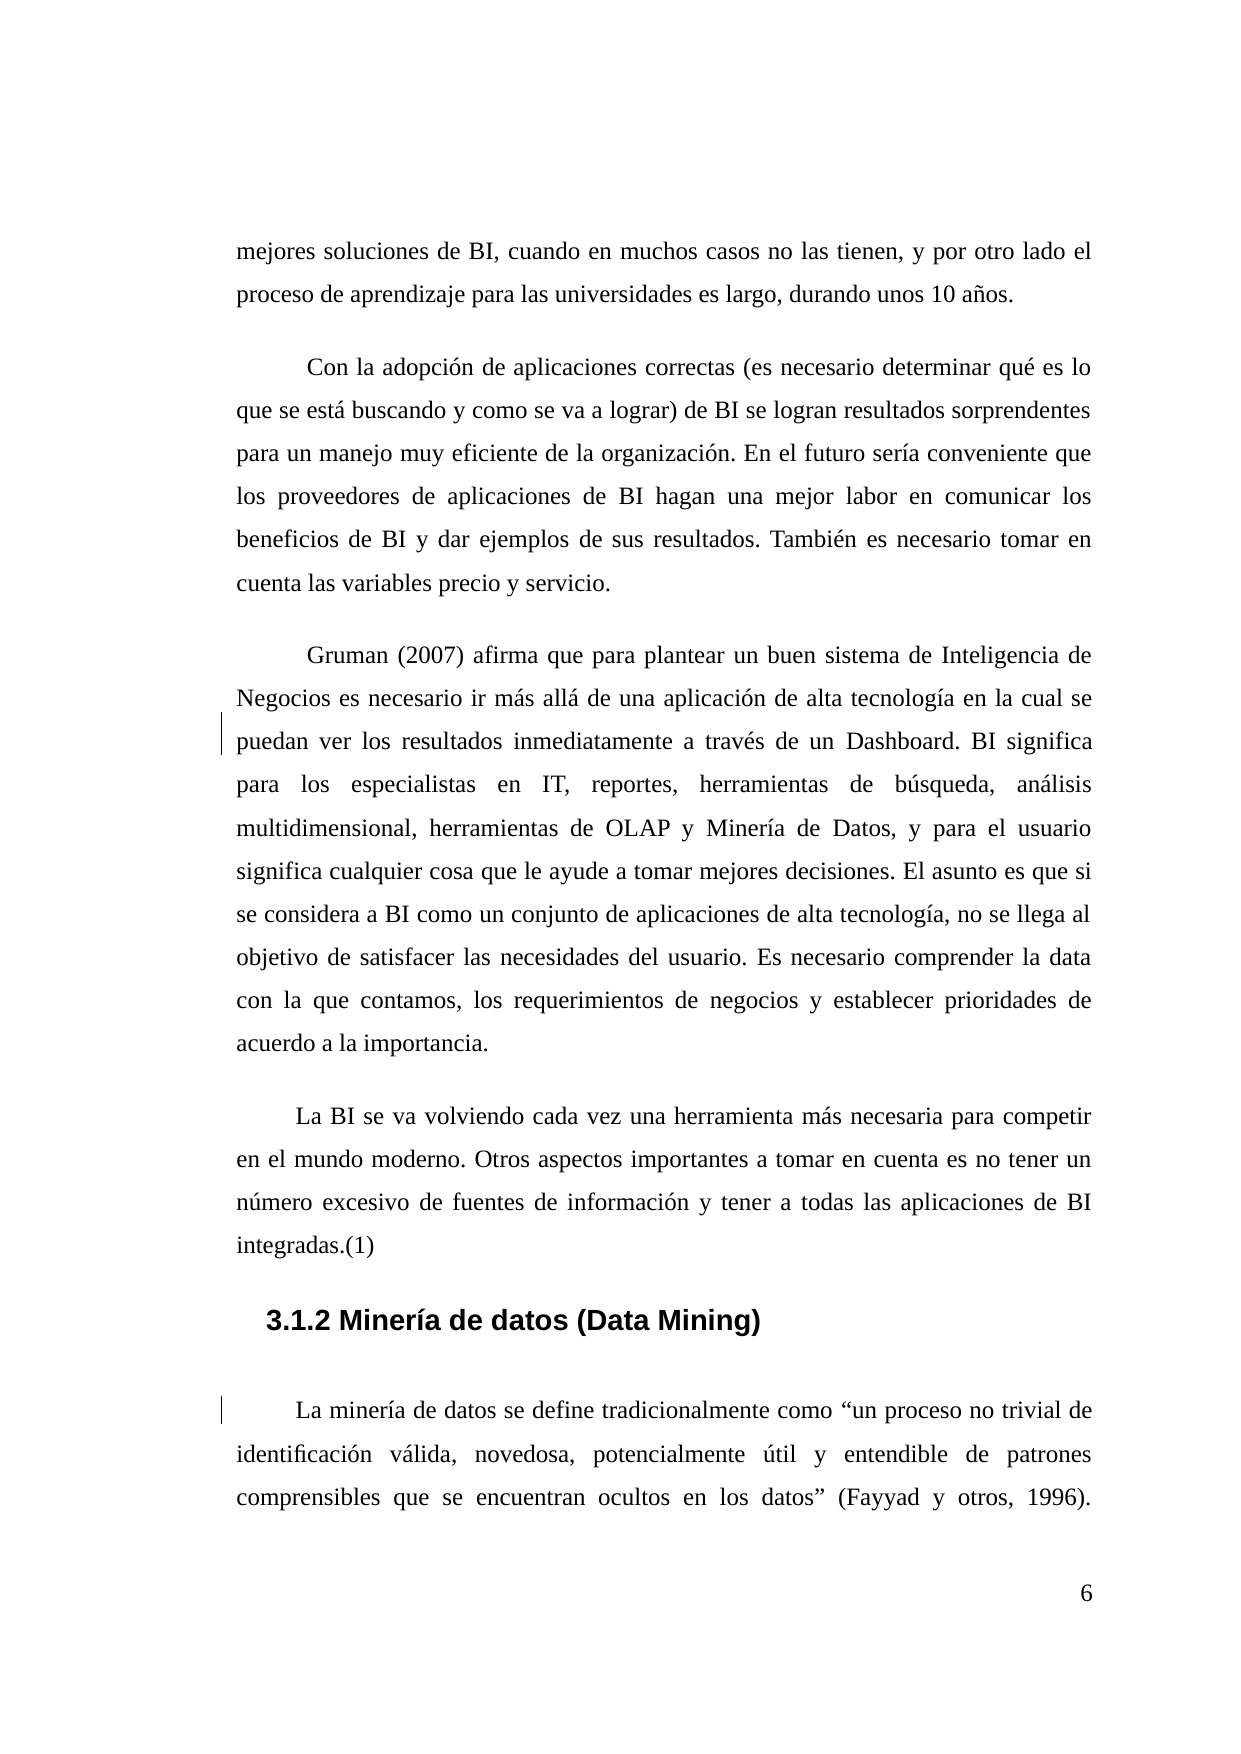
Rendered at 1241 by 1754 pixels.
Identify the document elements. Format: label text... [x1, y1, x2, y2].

text Con la adopción de aplicaciones correctas (es necesario determinar qué es lo que se está buscando y como se va a lograr) de BI se logran resultados sorprendentes para un manejo muy eficiente de la organización. En el futuro sería conveniente que los proveedores de aplicaciones de BI hagan una mejor labor en comunicar los beneficios de BI y dar ejemplos de sus resultados. También es necesario tomar en cuenta las variables precio y servicio. [236, 352, 1093, 596]
text mejores soluciones de BI, cuando en muchos casos no las tienen, y por otro lado el proceso de aprendizaje para las universidades es largo, durando unos 10 años. [236, 236, 1093, 308]
subtitle 3.1.2 Minería de datos (Data Mining) [236, 1303, 1093, 1336]
text Gruman (2007) afirma que para plantear un buen sistema de Inteligencia de Negocios es necesario ir más allá de una aplicación de alta tecnología en la cual se puedan ver los resultados inmediatamente a través de un Dashboard. BI significa para los especialistas en IT, reportes, herramientas de búsqueda, análisis multidimensional, herramientas de OLAP y Minería de Datos, y para el usuario significa cualquier cosa que le ayude a tomar mejores decisiones. El asunto es que si se considera a BI como un conjunto de aplicaciones de alta tecnología, no se llega al objetivo de satisfacer las necesidades del usuario. Es necesario comprender la data con la que contamos, los requerimientos de negocios y establecer prioridades de acuerdo a la importancia. [236, 640, 1093, 1057]
text La BI se va volviendo cada vez una herramienta más necesaria para competir en el mundo moderno. Otros aspectos importantes a tomar en cuenta es no tener un número excesivo de fuentes de información y tener a todas las aplicaciones de BI integradas.(1) [236, 1101, 1093, 1259]
text La minería de datos se define tradicionalmente como “un proceso no trivial de identiﬁcación válida, novedosa, potencialmente útil y entendible de patrones comprensibles que se encuentran ocultos en los datos” (Fayyad y otros, 1996). [236, 1396, 1093, 1511]
